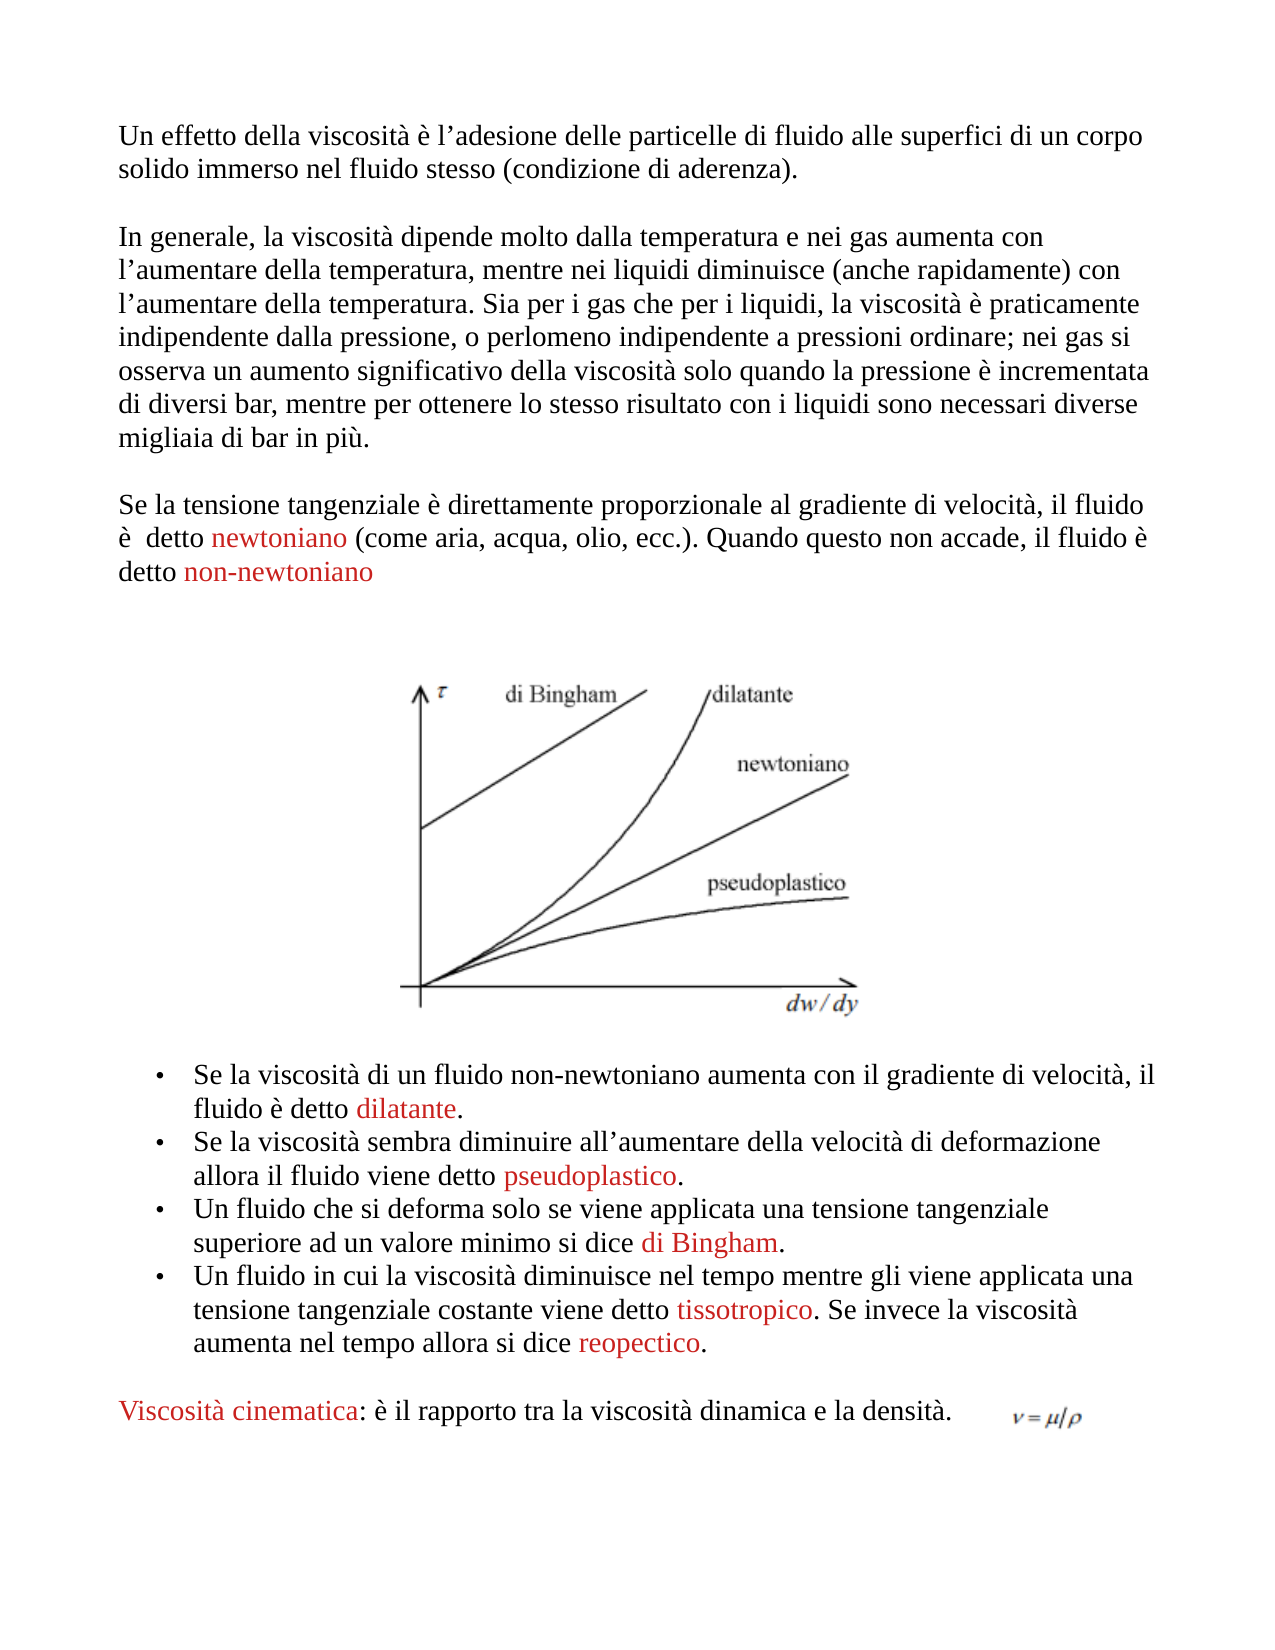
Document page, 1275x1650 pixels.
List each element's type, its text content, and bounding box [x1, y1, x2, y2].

list Se la viscosità di un fluido non-newtoniano aumenta con il gradiente di velocità, il fluido è detto dilatante. [156, 1057, 1157, 1124]
text Un effetto della viscosità è l’adesione delle particelle di fluido alle superfici di un corpo solido immerso nel fluido stesso (condizione di aderenza). [118, 118, 1157, 185]
text Viscosità cinematica: è il rapporto tra la viscosità dinamica e la densità. [118, 1393, 1001, 1426]
list Se la viscosità sembra diminuire all’aumentare della velocità di deformazione allora il fluido viene detto pseudoplastico. [156, 1124, 1157, 1191]
text Se la tensione tangenziale è direttamente proporzionale al gradiente di velocità, il fluido è detto newtoniano (come aria, acqua, olio, ecc.). Quando questo non accade, il fluido è detto non-newtoniano [118, 487, 1157, 588]
list Un fluido che si deforma solo se viene applicata una tensione tangenziale superiore ad un valore minimo si dice di Bingham. [156, 1191, 1157, 1258]
picture [1001, 1392, 1101, 1443]
text [1101, 1393, 1157, 1426]
picture [400, 654, 876, 1030]
text In generale, la viscosità dipende molto dalla temperatura e nei gas aumenta con l’aumentare della temperatura, mentre nei liquidi diminuisce (anche rapidamente) con l’aumentare della temperatura. Sia per i gas che per i liquidi, la viscosità è praticamente indipendente dalla pressione, o perlomeno indipendente a pressioni ordinare; nei gas si osserva un aumento significativo della viscosità solo quando la pressione è incrementata di diversi bar, mentre per ottenere lo stesso risultato con i liquidi sono necessari diverse migliaia di bar in più. [118, 219, 1157, 453]
list Un fluido in cui la viscosità diminuisce nel tempo mentre gli viene applicata una tensione tangenziale costante viene detto tissotropico. Se invece la viscosità aumenta nel tempo allora si dice reopectico. [156, 1258, 1157, 1359]
